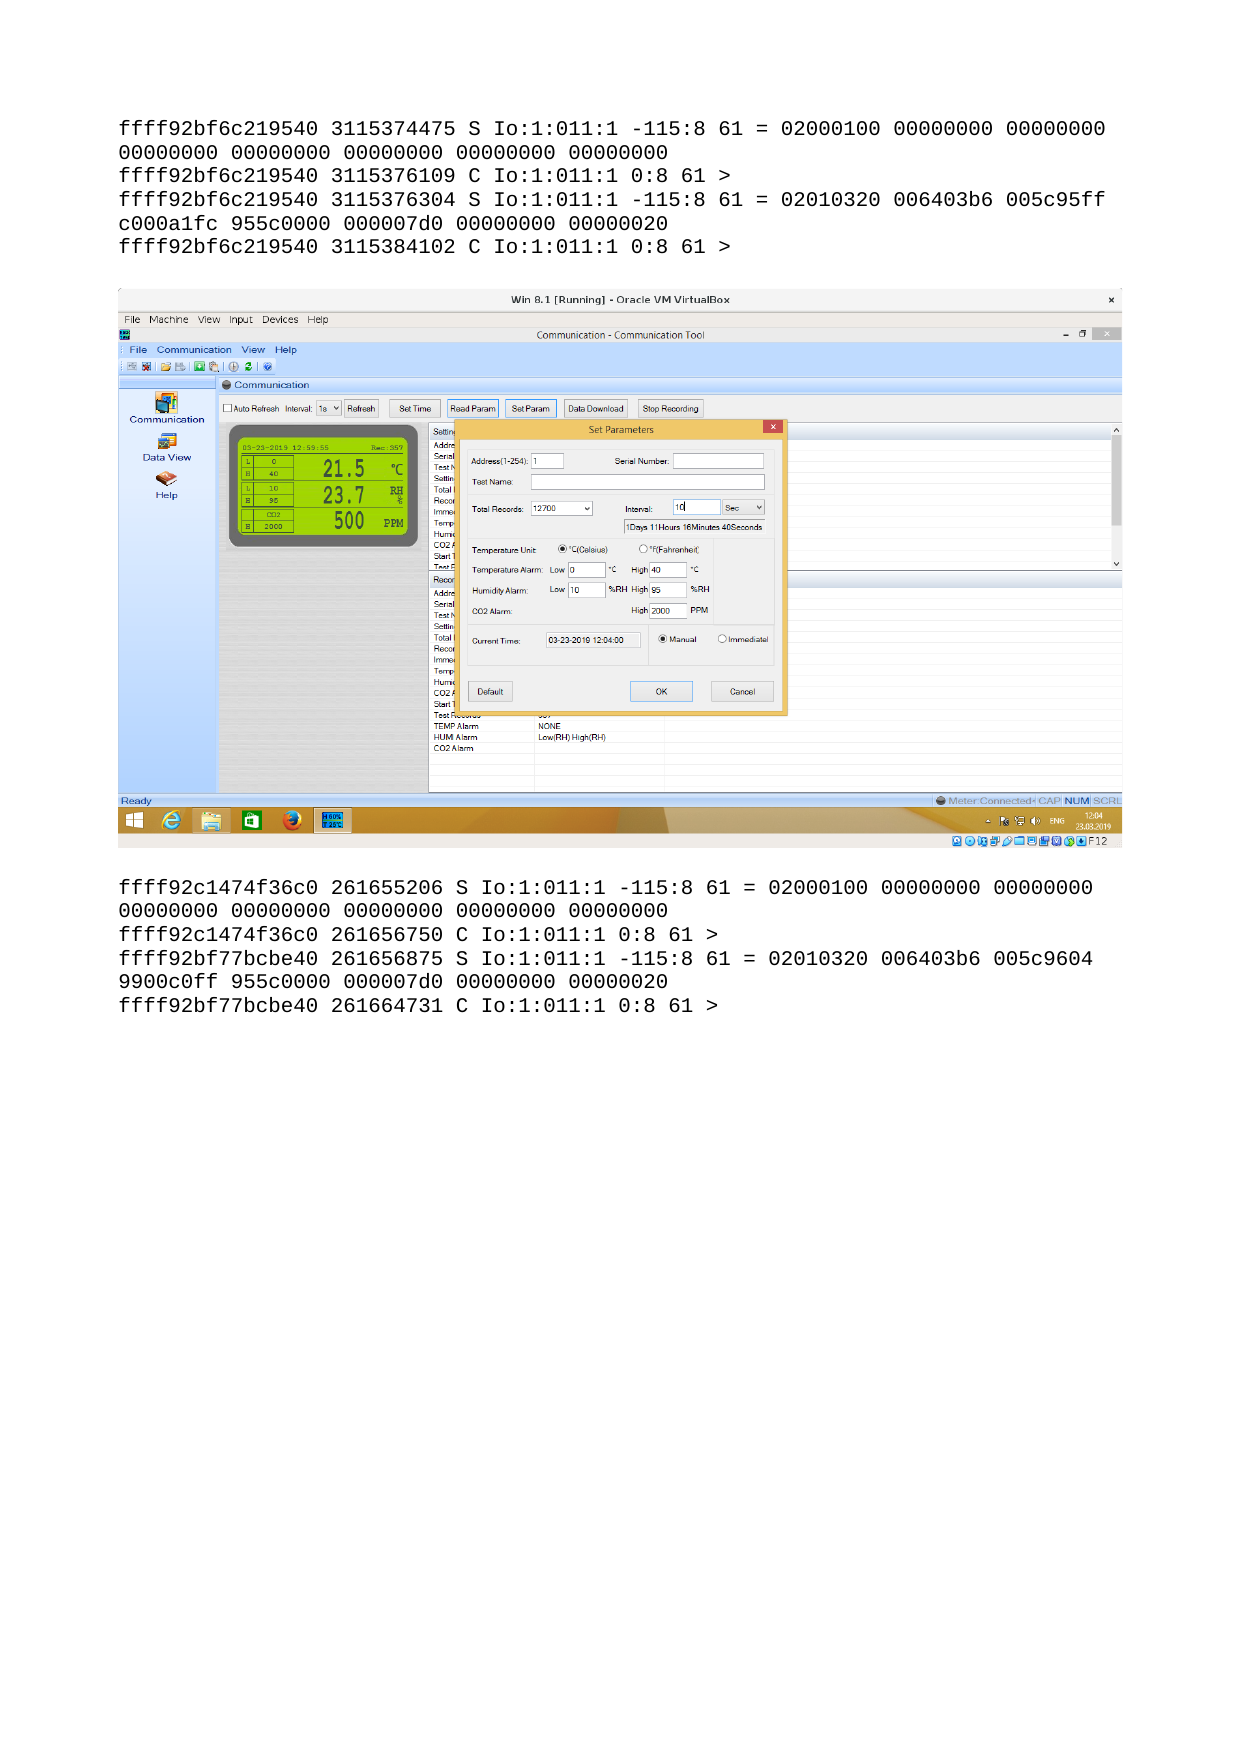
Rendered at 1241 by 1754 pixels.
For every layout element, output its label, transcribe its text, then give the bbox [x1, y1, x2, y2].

text ffff92c1474f36c0 261655206 S Io:1:011:1 -115:8 61 = 02000100 00000000 00000000 00000000 00000000 00000000 00000000 00000000 [118, 877, 1122, 924]
picture [118, 288, 1123, 848]
text ffff92bf6c219540 3115376109 C Io:1:011:1 0:8 61 > [118, 165, 1122, 189]
text ffff92bf77bcbe40 261664731 C Io:1:011:1 0:8 61 > [118, 995, 1122, 1019]
text ffff92bf6c219540 3115376304 S Io:1:011:1 -115:8 61 = 02010320 006403b6 005c95ff c000a1fc 955c0000 000007d0 00000000 00000020 [118, 189, 1122, 236]
text ffff92bf6c219540 3115384102 C Io:1:011:1 0:8 61 > [118, 236, 1122, 260]
text ffff92c1474f36c0 261656750 C Io:1:011:1 0:8 61 > [118, 924, 1122, 948]
text ffff92bf6c219540 3115374475 S Io:1:011:1 -115:8 61 = 02000100 00000000 00000000 00000000 00000000 00000000 00000000 00000000 [118, 118, 1122, 165]
text ffff92bf77bcbe40 261656875 S Io:1:011:1 -115:8 61 = 02010320 006403b6 005c9604 9900c0ff 955c0000 000007d0 00000000 00000020 [118, 948, 1122, 995]
